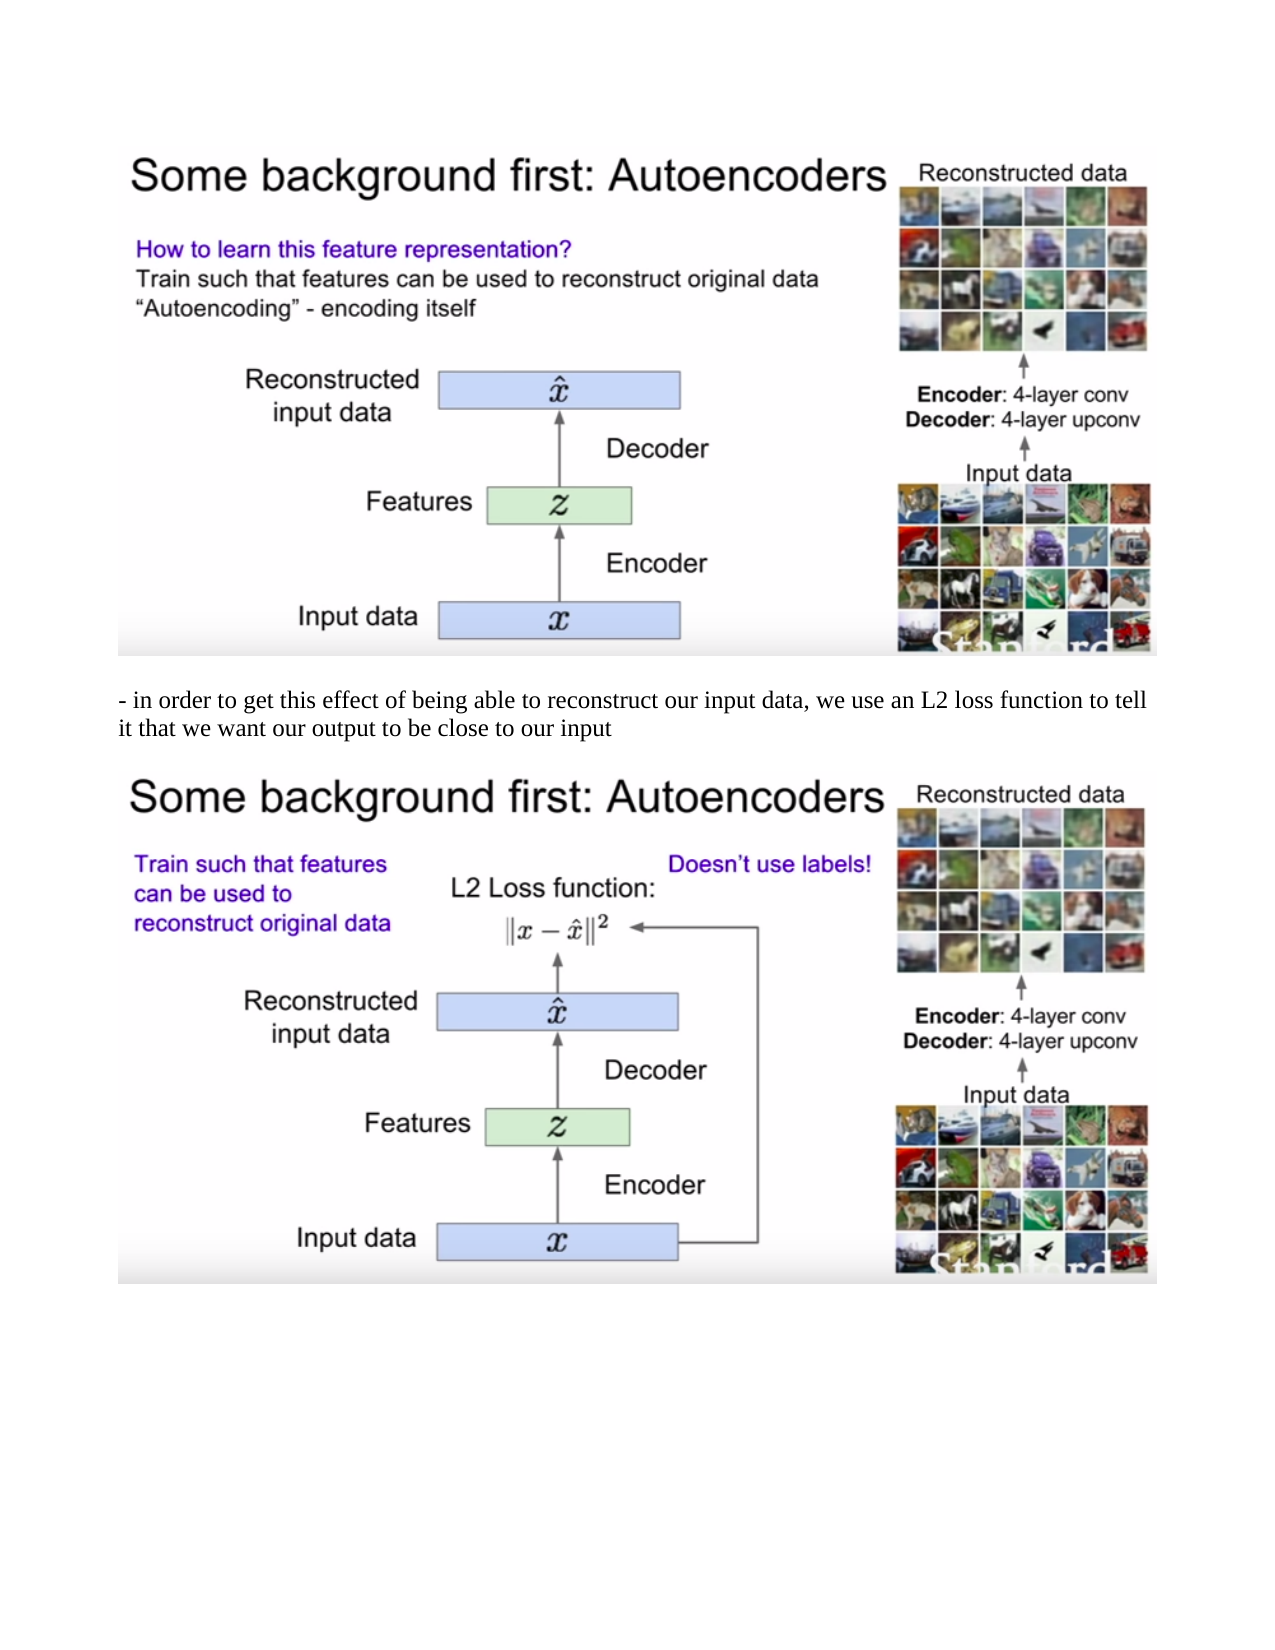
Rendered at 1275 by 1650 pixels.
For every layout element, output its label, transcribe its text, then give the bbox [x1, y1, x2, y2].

picture [118, 771, 1157, 1284]
picture [118, 146, 1157, 656]
text - in order to get this effect of being able to reconstruct our input data, we use an L2 loss function to tell it that we want our output to be close to our input [118, 685, 1157, 742]
